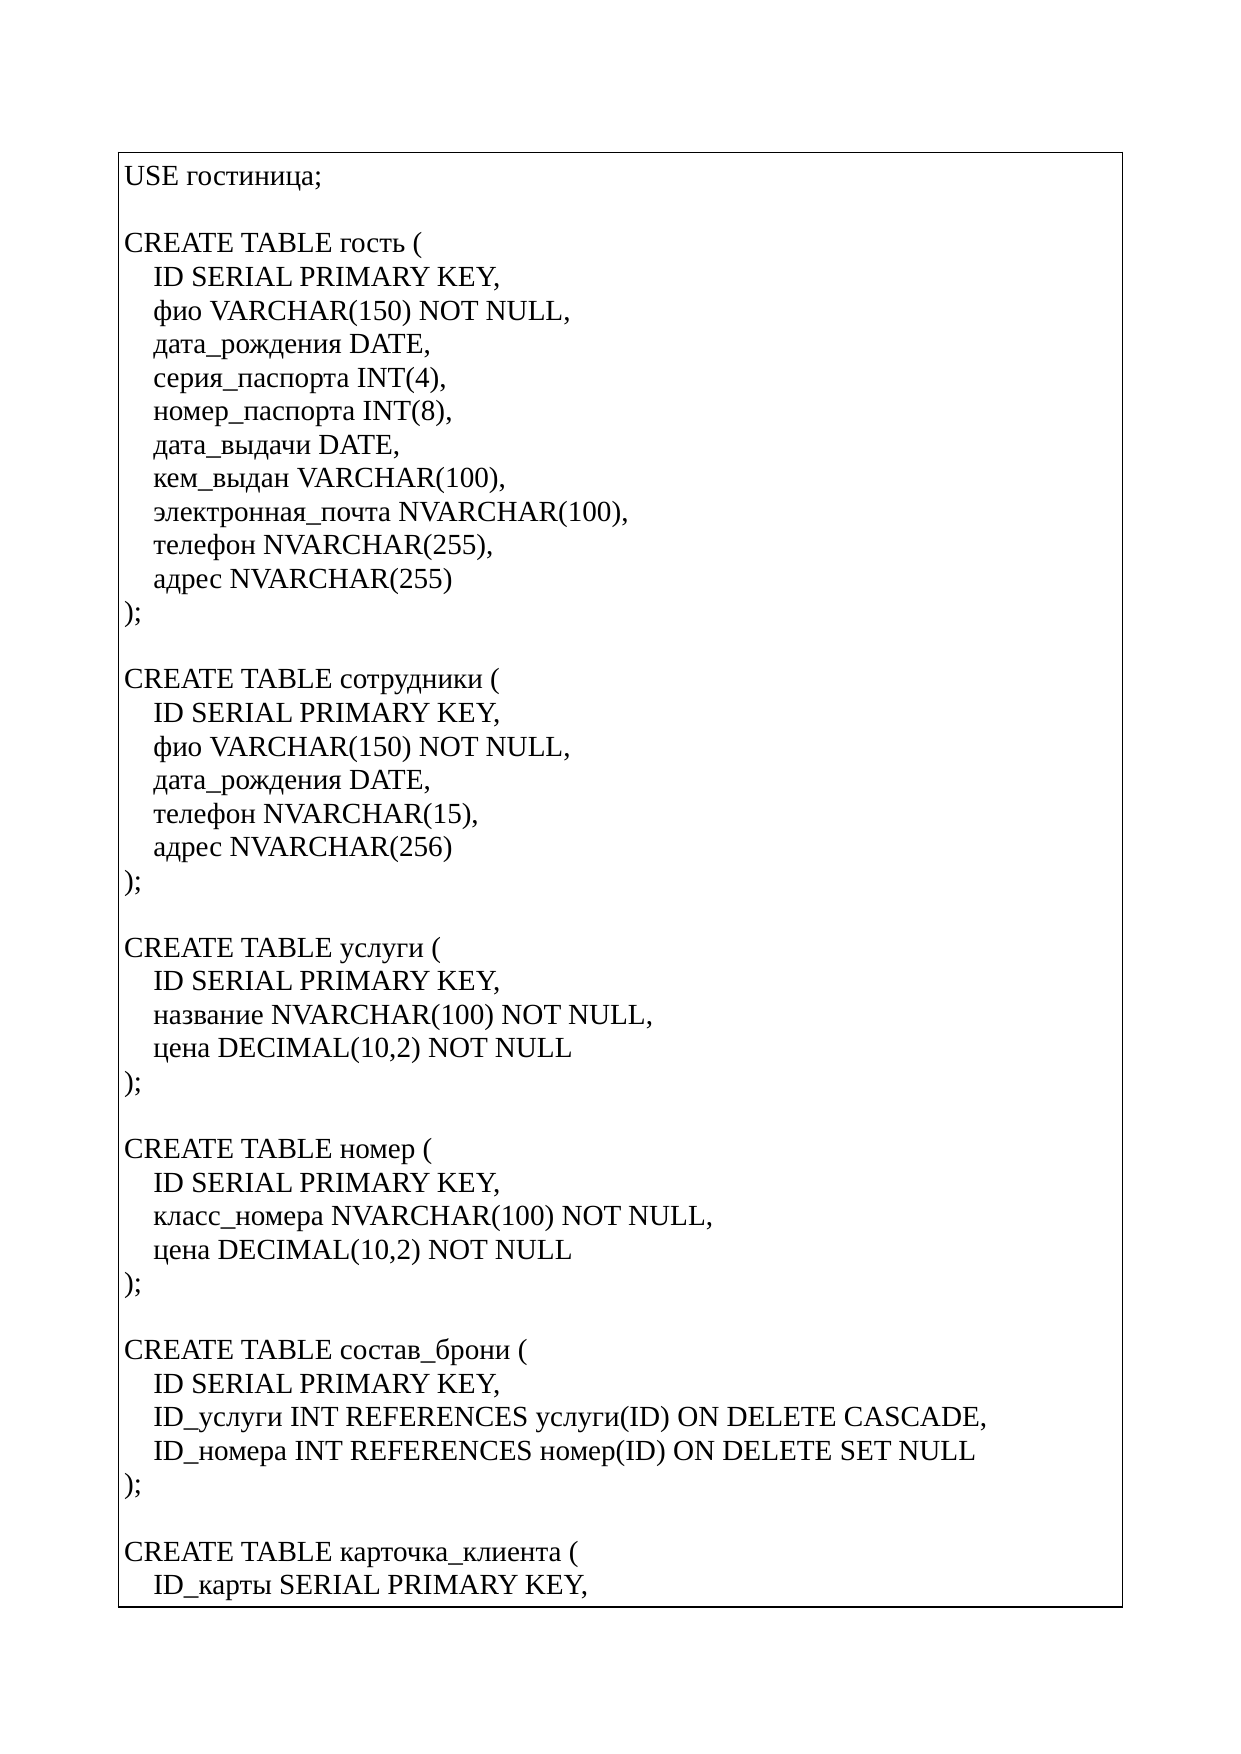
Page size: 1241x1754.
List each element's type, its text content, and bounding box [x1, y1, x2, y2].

table_header USE гостиница; CREATE TABLE гость ( ID SERIAL PRIMARY KEY, фио VARCHAR(150) NOT NULL, дата_рождения DATE, серия_паспорта INT(4), номер_паспорта INT(8), дата_выдачи DATE, кем_выдан VARCHAR(100), электронная_почта NVARCHAR(100), телефон NVARCHAR(255), адрес NVARCHAR(255) ); CREATE TABLE сотрудники ( ID SERIAL PRIMARY KEY, фио VARCHAR(150) NOT NULL, дата_рождения DATE, телефон NVARCHAR(15), адрес NVARCHAR(256) ); CREATE TABLE услуги ( ID SERIAL PRIMARY KEY, название NVARCHAR(100) NOT NULL, цена DECIMAL(10,2) NOT NULL ); CREATE TABLE номер ( ID SERIAL PRIMARY KEY, класс_номера NVARCHAR(100) NOT NULL, цена DECIMAL(10,2) NOT NULL ); CREATE TABLE состав_брони ( ID SERIAL PRIMARY KEY, ID_услуги INT REFERENCES услуги(ID) ON DELETE CASCADE, ID_номера INT REFERENCES номер(ID) ON DELETE SET NULL ); CREATE TABLE карточка_клиента ( ID_карты SERIAL PRIMARY KEY, [119, 153, 1122, 1606]
